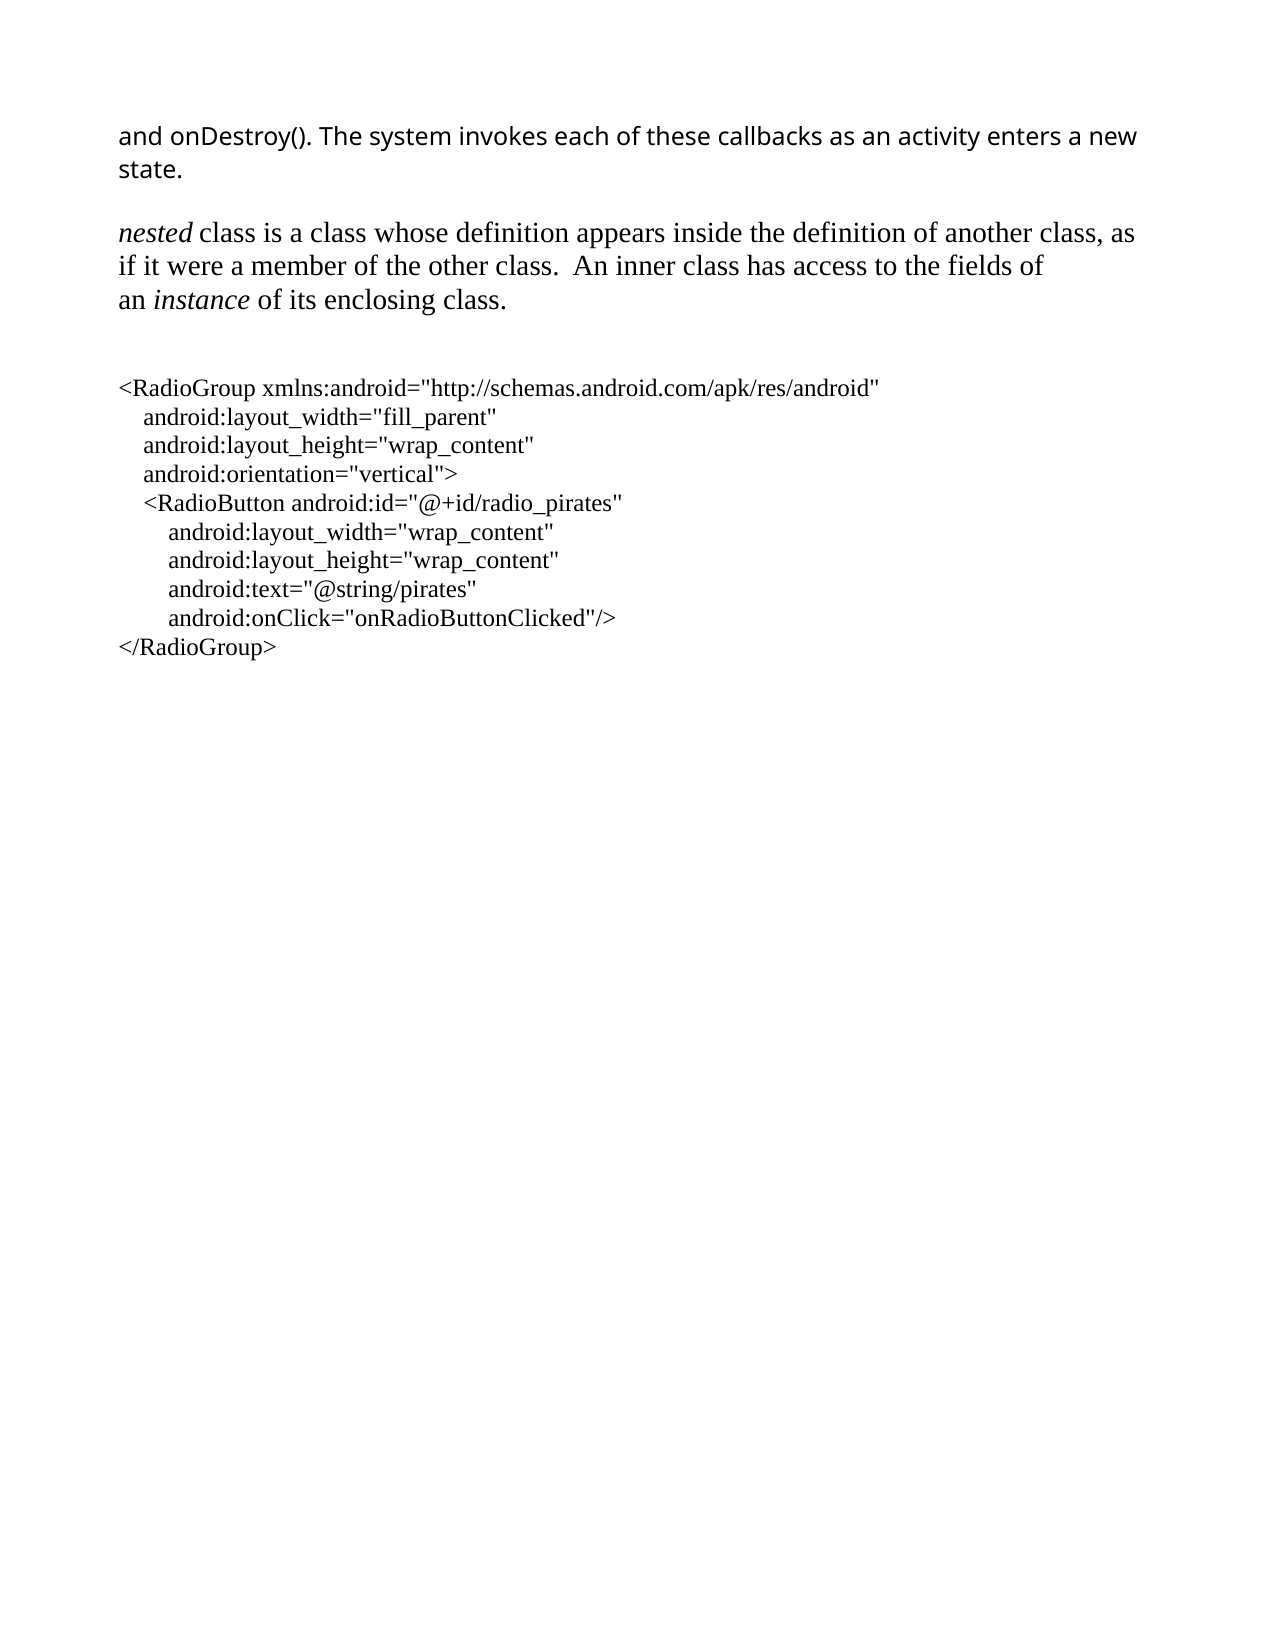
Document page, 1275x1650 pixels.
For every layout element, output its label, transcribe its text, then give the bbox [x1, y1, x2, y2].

text android:layout_width="fill_parent" [118, 402, 1157, 431]
text android:text="@string/pirates" [118, 574, 1157, 603]
text </RadioGroup> [118, 632, 1157, 661]
text android:layout_height="wrap_content" [118, 431, 1157, 459]
text <RadioGroup xmlns:android="http://schemas.android.com/apk/res/android" [118, 373, 1157, 402]
text nested class is a class whose definition appears inside the definition of another class, as if it were a member of the other class. An inner class has access to the fields of an instance of its enclosing class. [118, 215, 1157, 316]
text android:layout_height="wrap_content" [118, 546, 1157, 574]
text android:layout_width="wrap_content" [118, 517, 1157, 546]
text android:onClick="onRadioButtonClicked"/> [118, 603, 1157, 632]
text android:orientation="vertical"> [118, 459, 1157, 488]
text <RadioButton android:id="@+id/radio_pirates" [118, 488, 1157, 517]
text and onDestroy(). The system invokes each of these callbacks as an activity enters a new state. [118, 118, 1157, 186]
